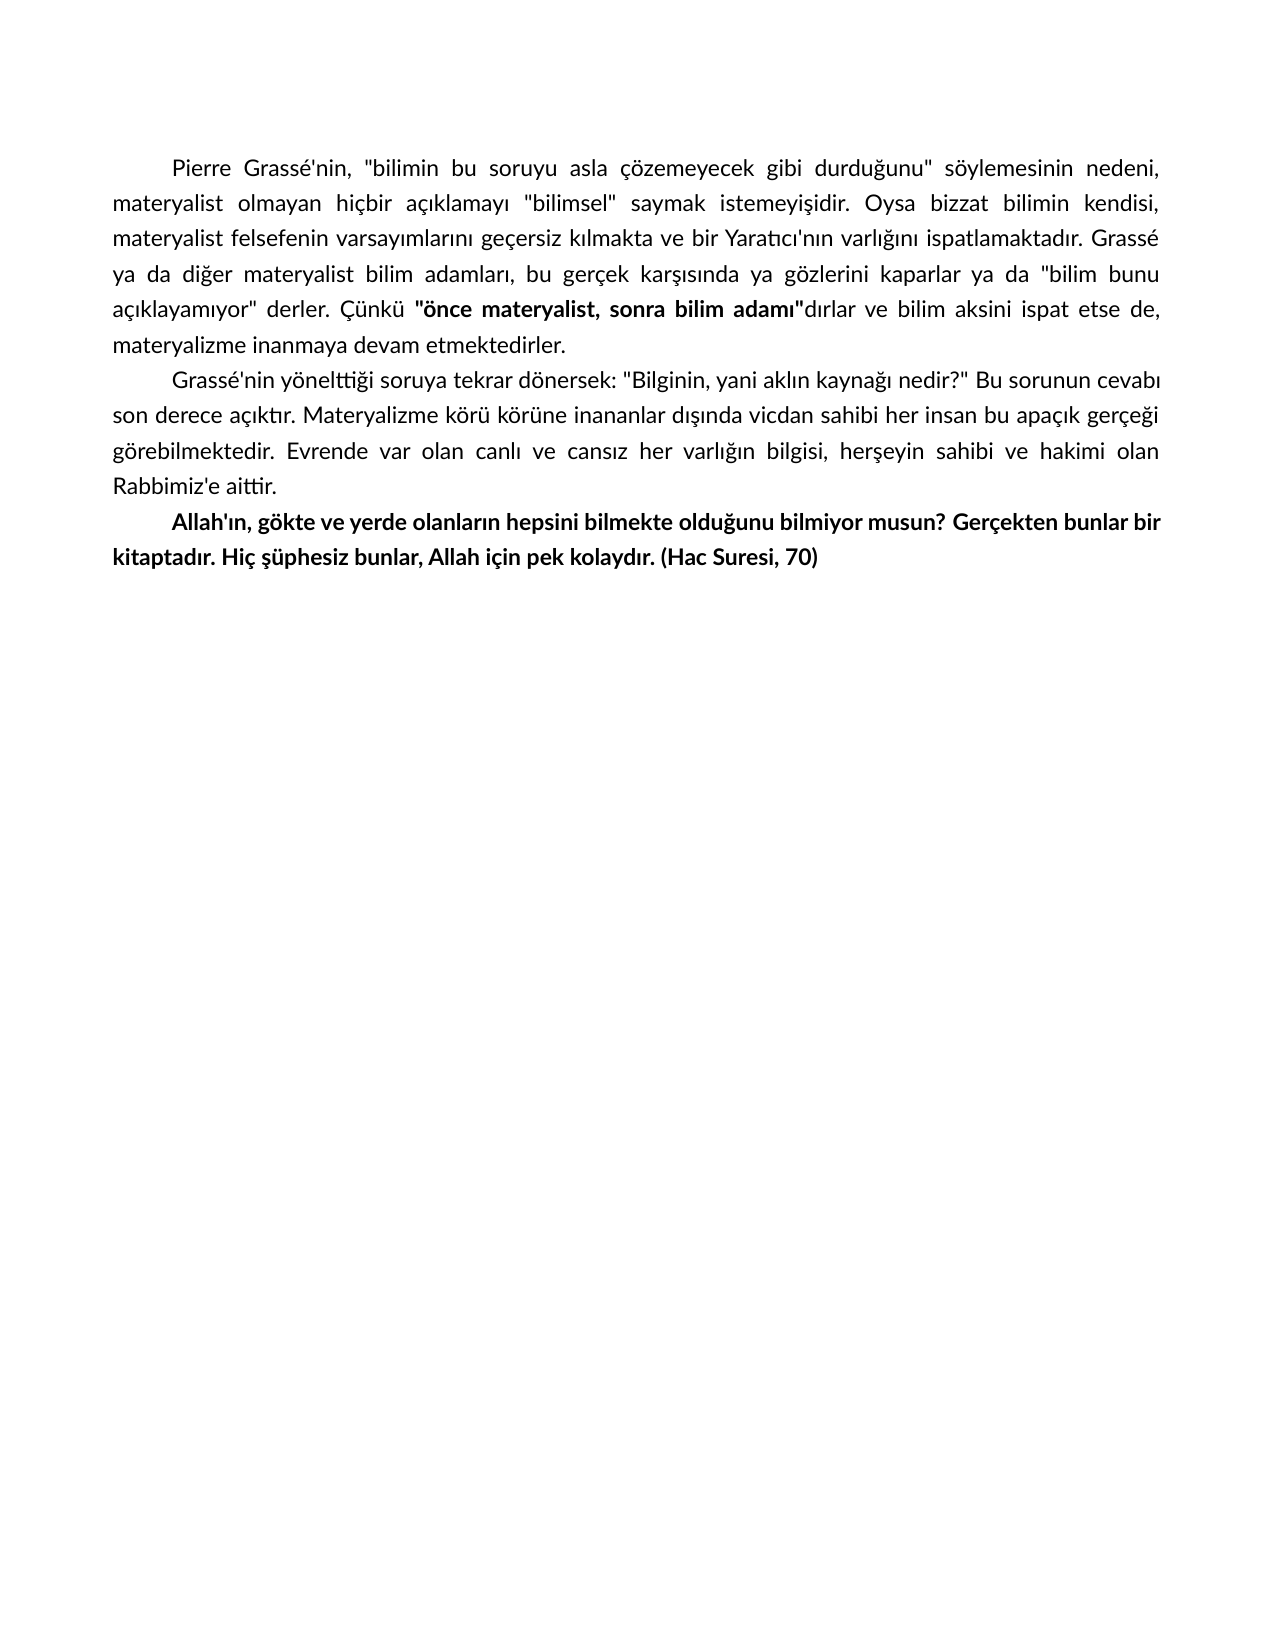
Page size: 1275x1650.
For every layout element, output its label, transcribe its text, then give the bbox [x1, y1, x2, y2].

text Allah'ın, gökte ve yerde olanların hepsini bilmekte olduğunu bilmiyor musun? Gerçekten bunlar bir kitaptadır. Hiç şüphesiz bunlar, Allah için pek kolaydır. (Hac Suresi, 70) [112, 502, 1161, 573]
text Pierre Grassé'nin, "bilimin bu soruyu asla çözemeyecek gibi durduğunu" söylemesinin nedeni, materyalist olmayan hiçbir açıklamayı "bilimsel" saymak istemeyişidir. Oysa bizzat bilimin kendisi, materyalist felsefenin varsayımlarını geçersiz kılmakta ve bir Yaratıcı'nın varlığını ispatlamaktadır. Grassé ya da diğer materyalist bilim adamları, bu gerçek karşısında ya gözlerini kaparlar ya da "bilim bunu açıklayamıyor" derler. Çünkü "önce materyalist, sonra bilim adamı"dırlar ve bilim aksini ispat etse de, materyalizme inanmaya devam etmektedirler. [112, 148, 1161, 360]
text Grassé'nin yönelttiği soruya tekrar dönersek: "Bilginin, yani aklın kaynağı nedir?" Bu sorunun cevabı son derece açıktır. Materyalizme körü körüne inananlar dışında vicdan sahibi her insan bu apaçık gerçeği görebilmektedir. Evrende var olan canlı ve cansız her varlığın bilgisi, herşeyin sahibi ve hakimi olan Rabbimiz'e aittir. [112, 360, 1161, 502]
